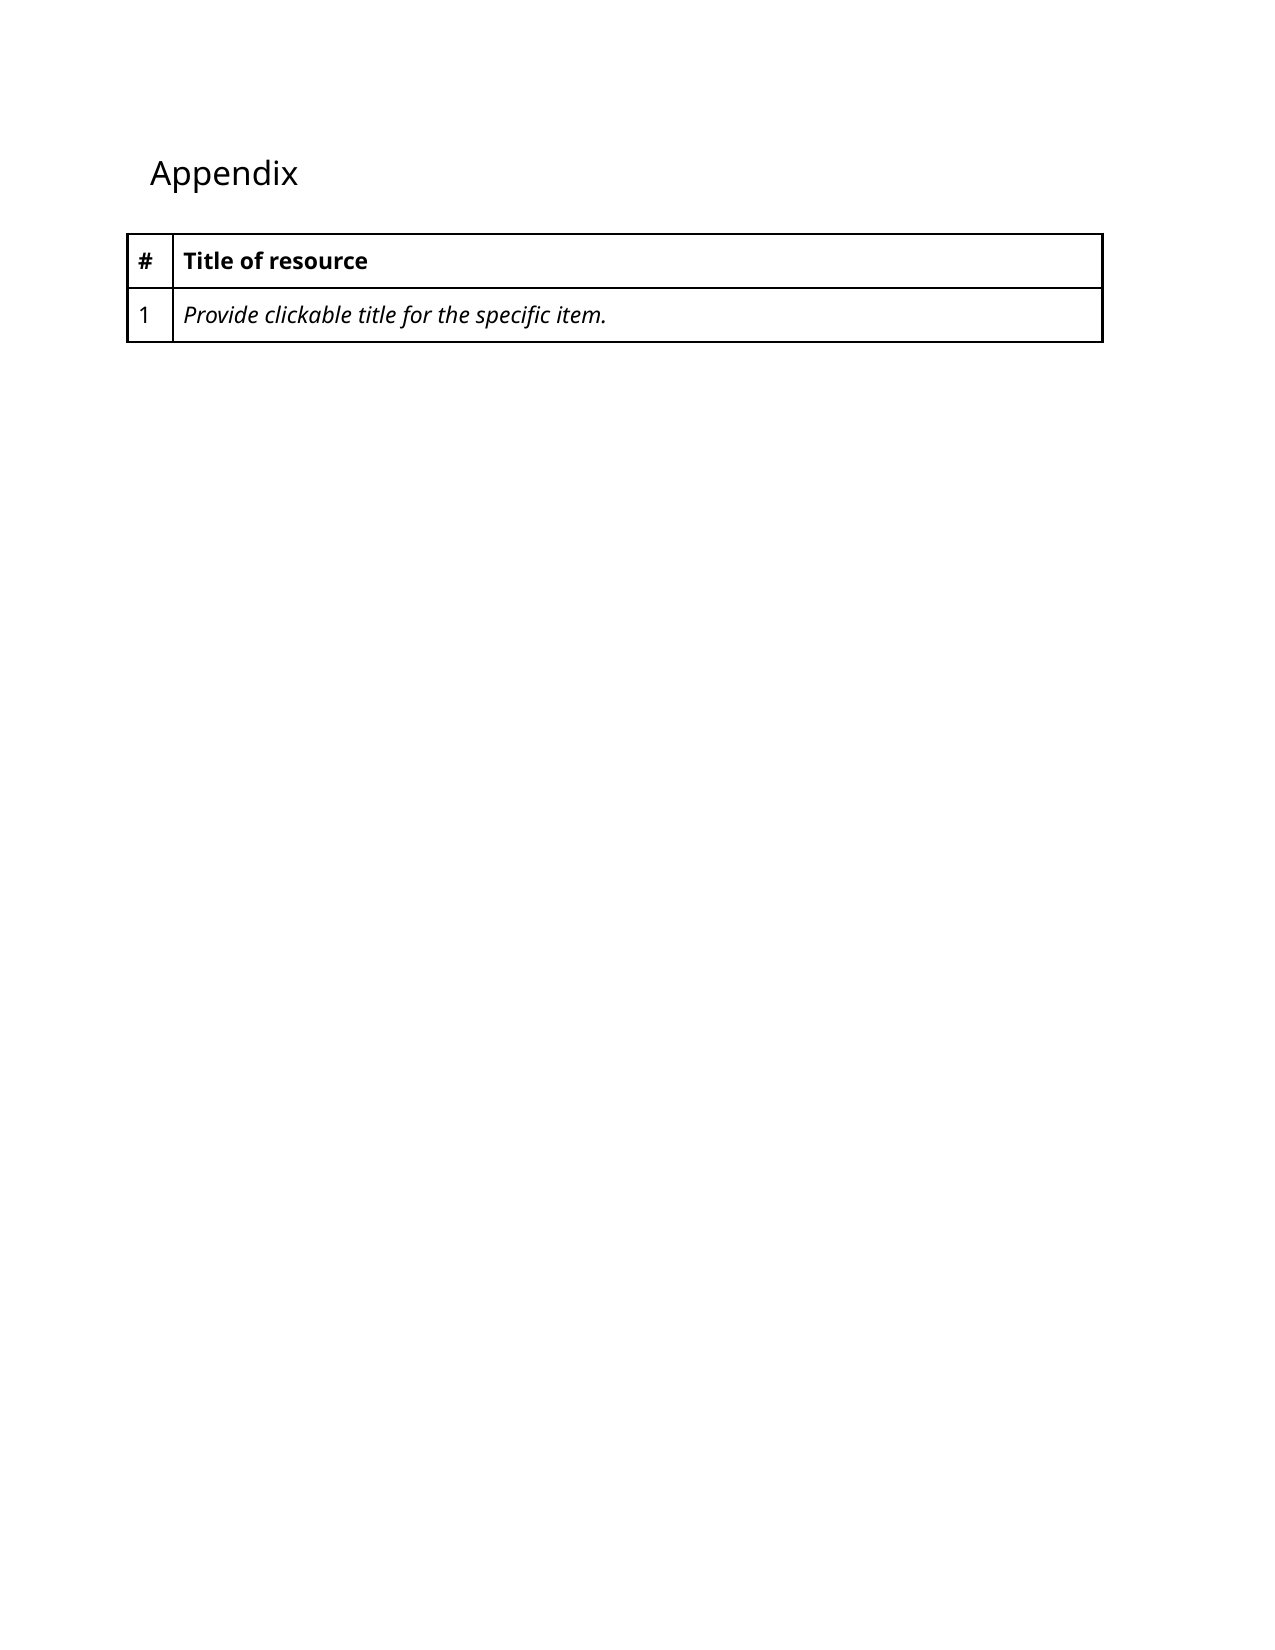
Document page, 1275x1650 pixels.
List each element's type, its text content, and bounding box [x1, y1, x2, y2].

table_cell 1 [129, 289, 172, 341]
table_header Title of resource [174, 235, 1101, 287]
table_header # [129, 235, 172, 287]
table_cell Provide clickable title for the specific item. [174, 289, 1101, 341]
subtitle Appendix [150, 150, 1125, 195]
